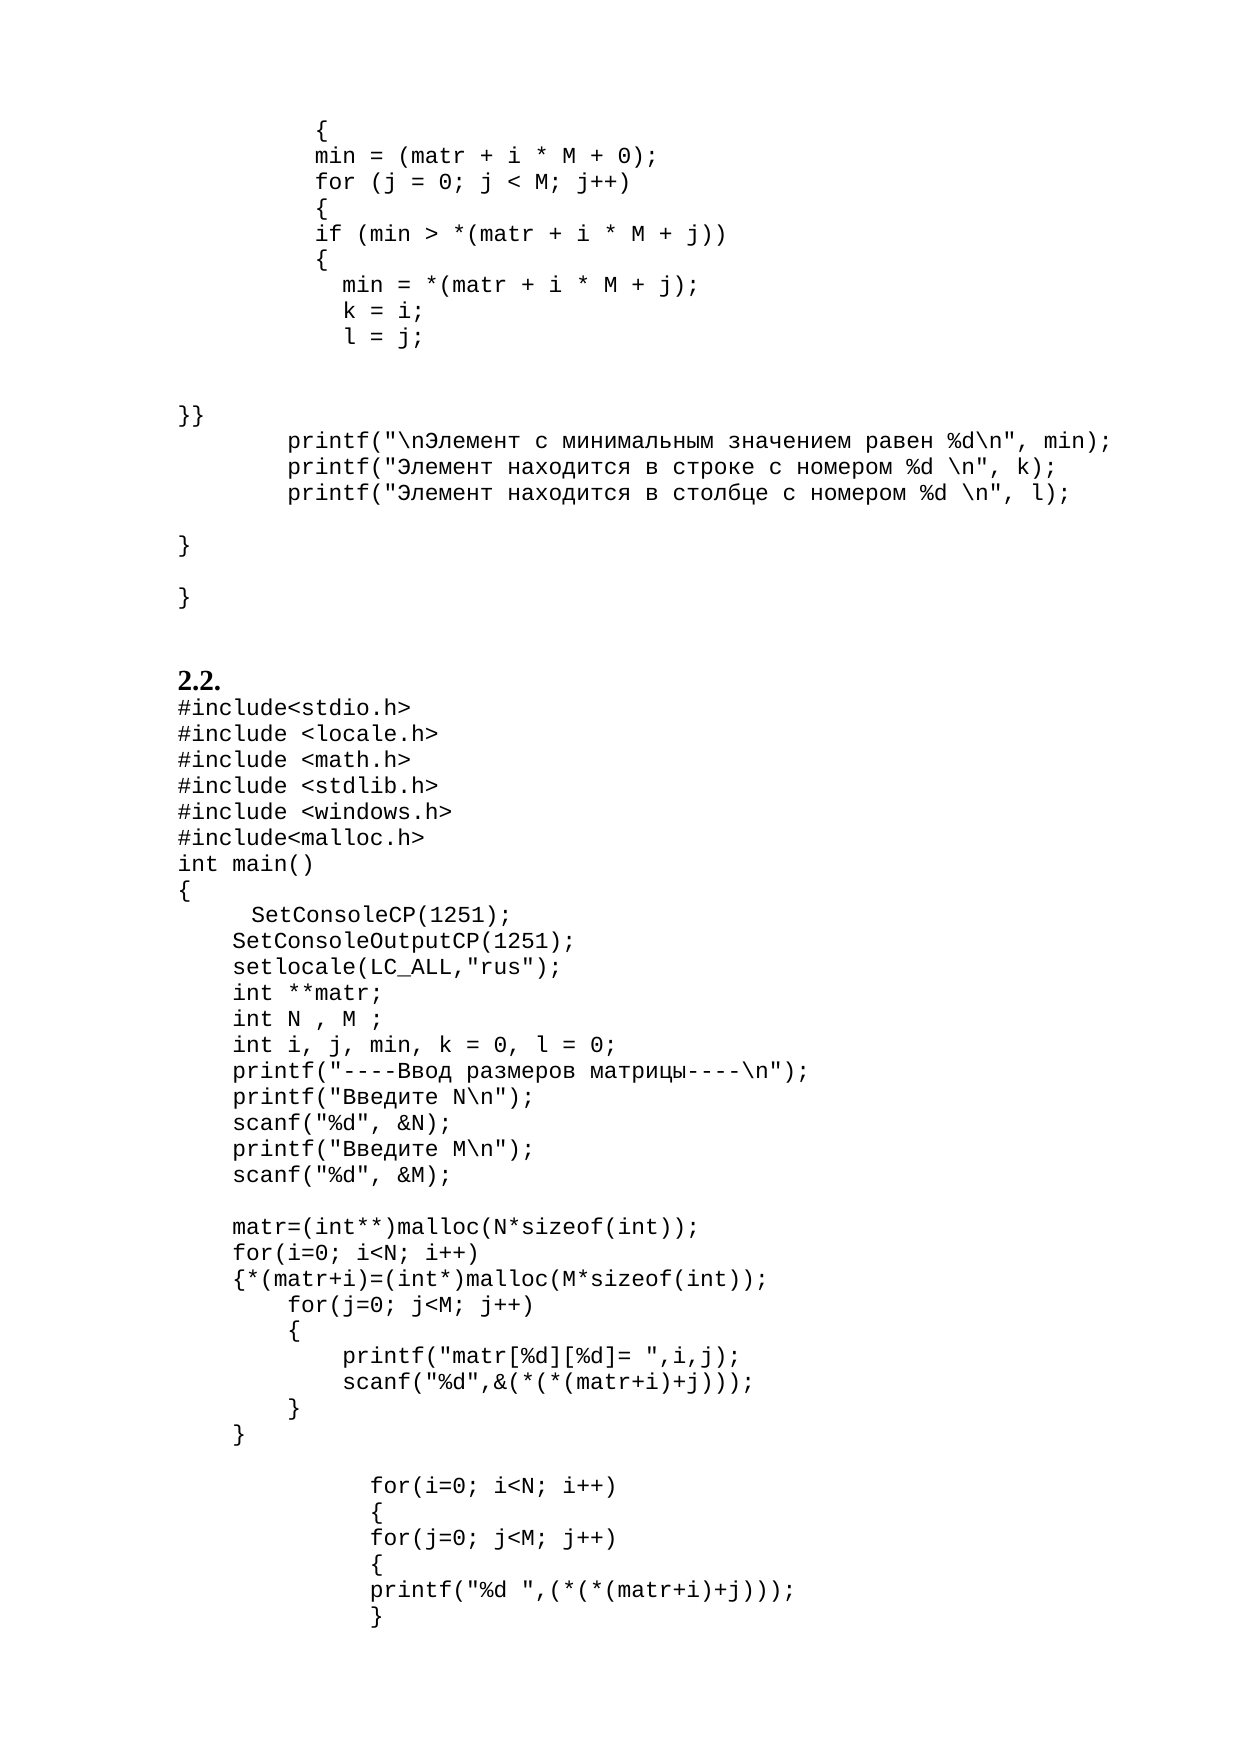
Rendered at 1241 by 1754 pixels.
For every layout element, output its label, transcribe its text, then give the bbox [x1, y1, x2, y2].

text { [177, 1319, 1152, 1345]
text #include<malloc.h> [177, 826, 1152, 852]
text SetConsoleOutputCP(1251); [177, 930, 1152, 956]
text k = i; [177, 300, 1152, 326]
text #include <math.h> [177, 748, 1152, 774]
text printf("\nЭлемент с минимальным значением равен %d\n", min); [177, 429, 1152, 455]
text { [177, 248, 1152, 274]
text } [177, 585, 1152, 611]
text if (min > *(matr + i * M + j)) [177, 222, 1152, 248]
text printf("----Ввод размеров матрицы----\n"); [177, 1059, 1152, 1085]
text int main() [177, 852, 1152, 878]
text min = (matr + i * M + 0); [177, 144, 1152, 170]
text 2.2. [177, 663, 1152, 696]
text } [177, 533, 1152, 559]
text for (j = 0; j < M; j++) [177, 170, 1152, 196]
text printf("Введите N\n"); [177, 1085, 1152, 1111]
text min = *(matr + i * M + j); [177, 274, 1152, 300]
text for(i=0; i<N; i++) [177, 1474, 1152, 1500]
text scanf("%d", &N); [177, 1111, 1152, 1137]
text for(j=0; j<M; j++) [177, 1293, 1152, 1319]
text matr=(int**)malloc(N*sizeof(int)); [177, 1215, 1152, 1241]
text scanf("%d", &M); [177, 1163, 1152, 1189]
text #include <locale.h> [177, 722, 1152, 748]
text { [177, 878, 1152, 904]
text for(j=0; j<M; j++) [177, 1526, 1152, 1552]
text scanf("%d",&(*(*(matr+i)+j))); [177, 1371, 1152, 1397]
text printf("%d ",(*(*(matr+i)+j))); [177, 1578, 1152, 1604]
text } [177, 1397, 1152, 1423]
text int i, j, min, k = 0, l = 0; [177, 1033, 1152, 1059]
text {*(matr+i)=(int*)malloc(M*sizeof(int)); [177, 1267, 1152, 1293]
text for(i=0; i<N; i++) [177, 1241, 1152, 1267]
text { [177, 118, 1152, 144]
text { [177, 1500, 1152, 1526]
text } [177, 1604, 1152, 1630]
text }} [177, 403, 1152, 429]
text SetConsoleCP(1251); [177, 904, 1152, 930]
text #include <stdlib.h> [177, 774, 1152, 800]
text printf("Введите M\n"); [177, 1137, 1152, 1163]
text } [177, 1423, 1152, 1448]
text { [177, 1552, 1152, 1578]
text printf("Элемент находится в строке с номером %d \n", k); [177, 455, 1152, 481]
text int N , M ; [177, 1008, 1152, 1033]
text int **matr; [177, 982, 1152, 1008]
text l = j; [177, 326, 1152, 352]
text printf("matr[%d][%d]= ",i,j); [177, 1345, 1152, 1371]
text printf("Элемент находится в столбце с номером %d \n", l); [177, 481, 1152, 507]
text #include <windows.h> [177, 800, 1152, 826]
text { [177, 196, 1152, 222]
text #include<stdio.h> [177, 696, 1152, 722]
text setlocale(LC_ALL,"rus"); [177, 956, 1152, 982]
